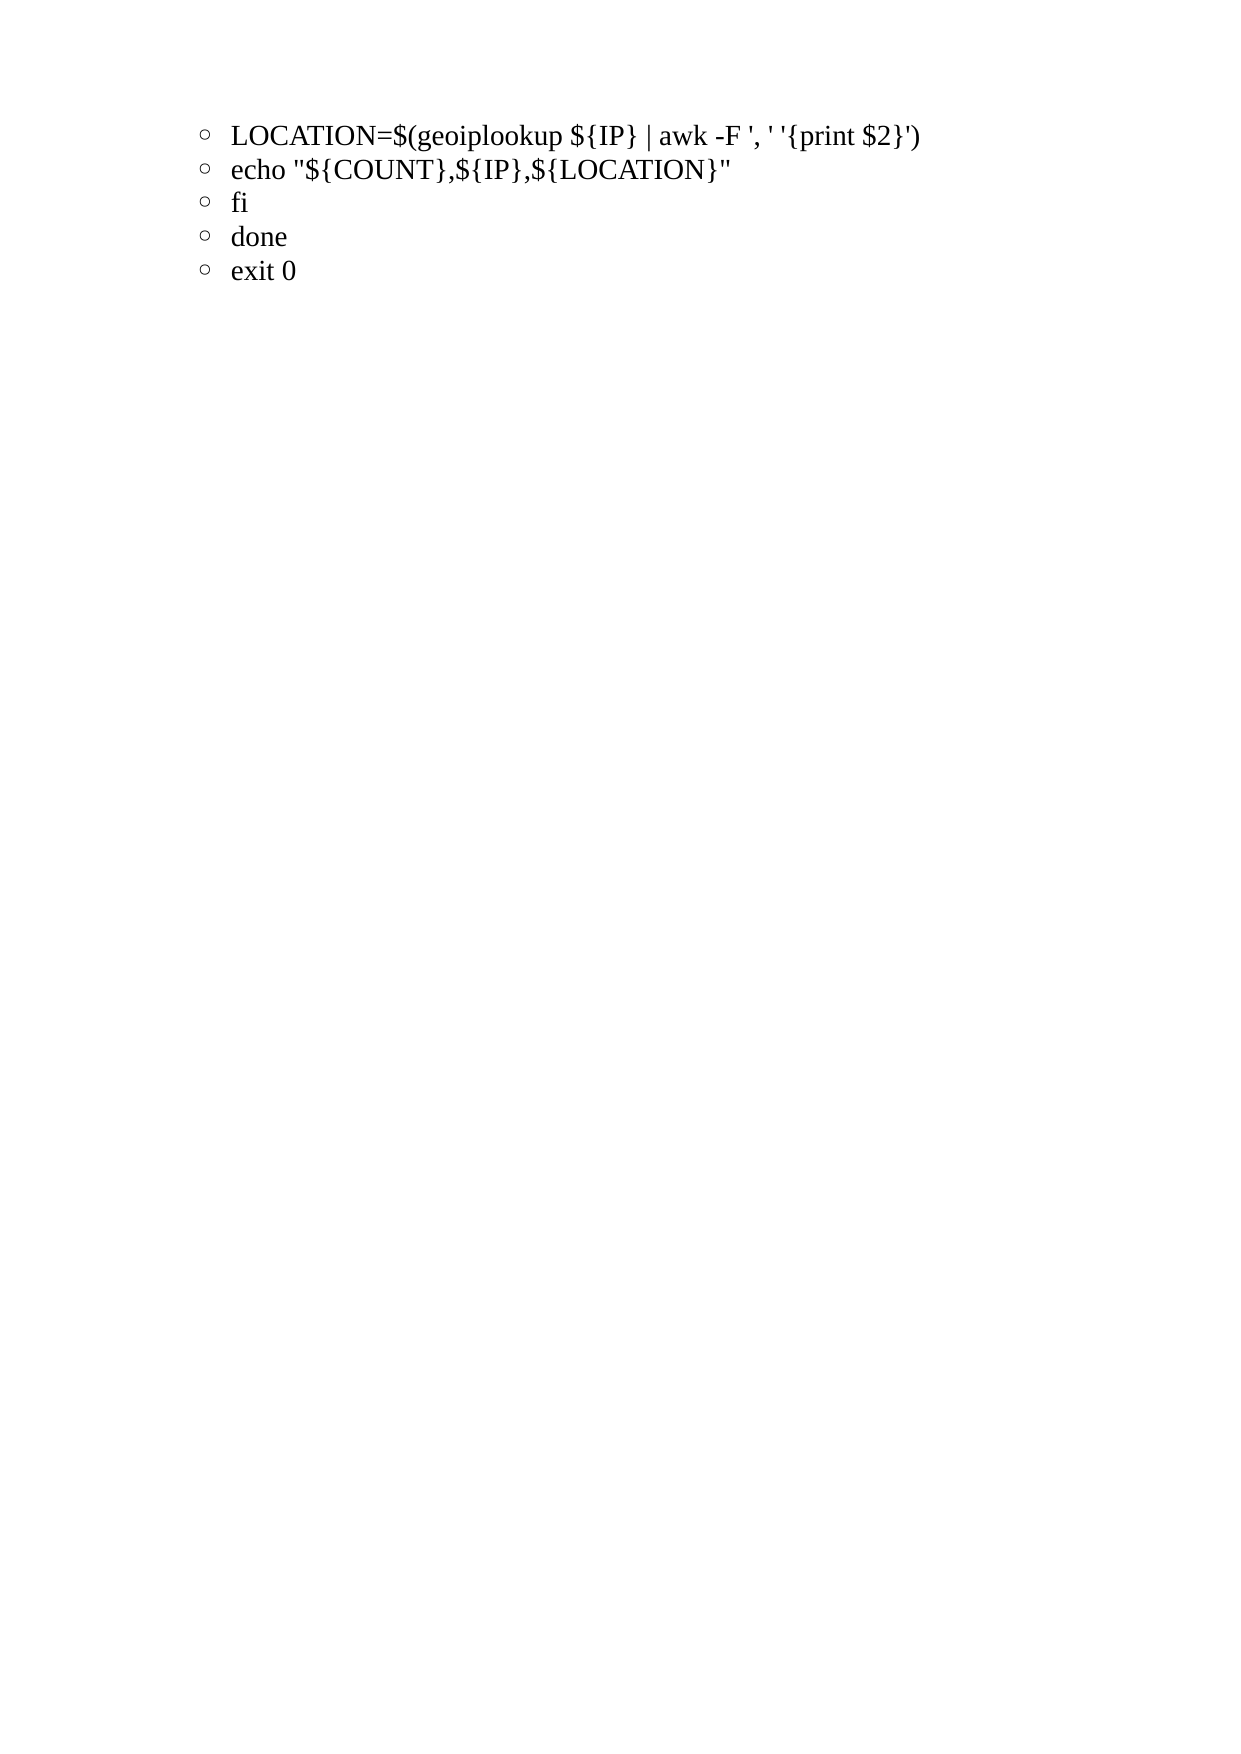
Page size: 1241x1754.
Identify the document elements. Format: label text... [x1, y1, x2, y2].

list done [193, 219, 1122, 253]
list fi [193, 185, 1122, 219]
list LOCATION=$(geoiplookup ${IP} | awk -F ', ' '{print $2}') [193, 118, 1122, 152]
list exit 0 [193, 253, 1122, 286]
list echo "${COUNT},${IP},${LOCATION}" [193, 152, 1122, 185]
